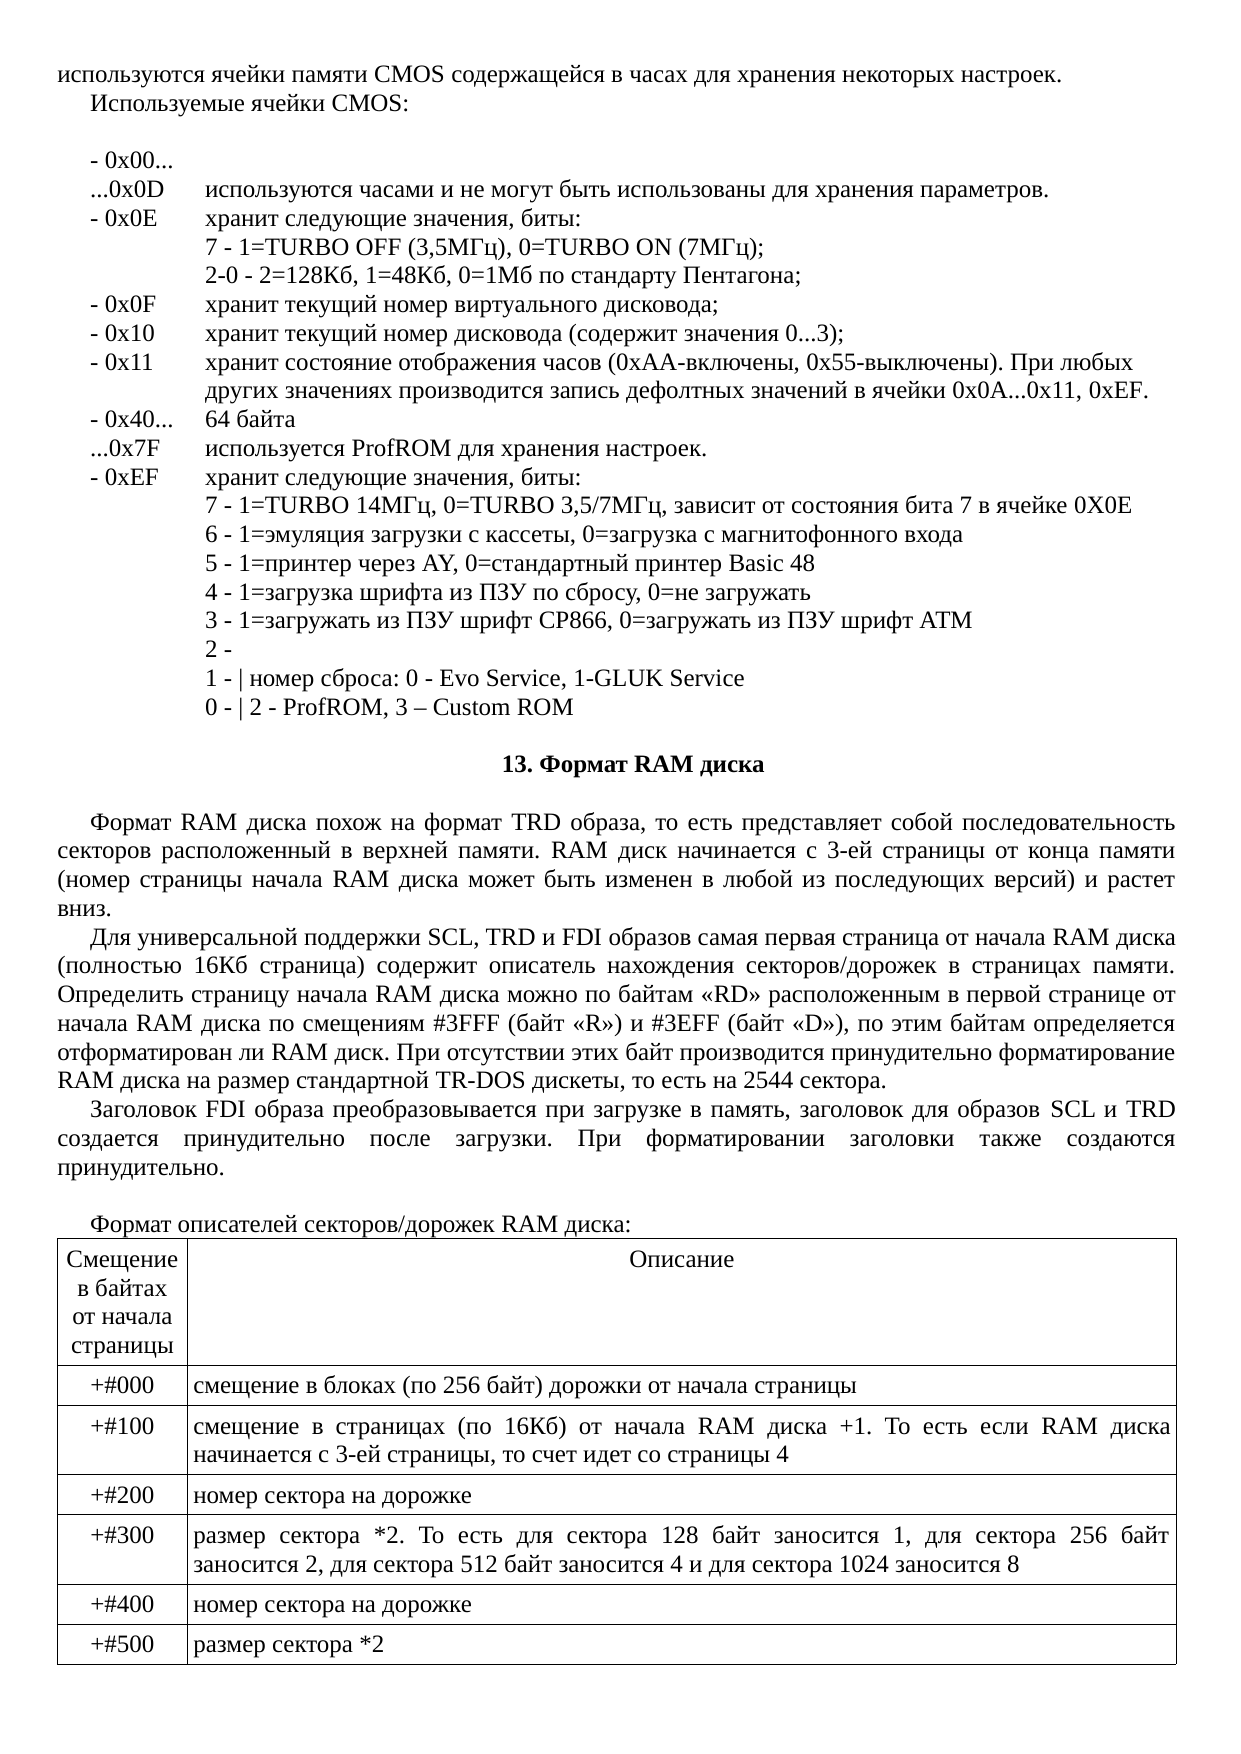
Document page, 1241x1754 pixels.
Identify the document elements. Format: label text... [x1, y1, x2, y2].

text - 0x0F хранит текущий номер виртуального дисковода; [57, 289, 1176, 318]
text ...0x0D используются часами и не могут быть использованы для хранения параметров. [57, 174, 1176, 203]
text Заголовок FDI образа преобразовывается при загрузке в память, заголовок для образов SCL и TRD создается принудительно после загрузки. При форматировании заголовки также создаются принудительно. [57, 1094, 1176, 1181]
table_cell +#000 [58, 1366, 187, 1405]
text Для универсальной поддержки SCL, TRD и FDI образов самая первая страница от начала RAM диска (полностью 16Кб страница) содержит описатель нахождения секторов/дорожек в страницах памяти. Определить страницу начала RAM диска можно по байтам «RD» расположенным в первой странице от начала RAM диска по смещениям #3FFF (байт «R») и #3EFF (байт «D»), по этим байтам определяется отформатирован ли RAM диск. При отсутствии этих байт производится принудительно форматирование RAM диска на размер стандартной TR-DOS дискеты, то есть на 2544 сектора. [57, 922, 1176, 1094]
table_cell размер сектора *2 [188, 1625, 1176, 1664]
text - 0x40... 64 байта [57, 404, 1176, 433]
text Используемые ячейки CMOS: [57, 88, 1176, 117]
table_header Описание [188, 1239, 1176, 1365]
text 5 - 1=принтер через AY, 0=стандартный принтер Basic 48 [57, 548, 1176, 577]
text - 0x00... [57, 146, 1176, 174]
text 6 - 1=эмуляция загрузки с кассеты, 0=загрузка с магнитофонного входа [57, 519, 1176, 548]
text ...0x7F используется ProfROM для хранения настроек. [57, 433, 1176, 462]
table_cell номер сектора на дорожке [188, 1585, 1176, 1624]
text - 0x11 хранит состояние отображения часов (0xAA-включены, 0x55-выключены). При любых других значениях производится запись дефолтных значений в ячейки 0x0A...0x11, 0xEF. [57, 347, 1176, 404]
table_header Смещение в байтах от начала страницы [58, 1239, 187, 1365]
text Формат RAM диска похож на формат TRD образа, то есть представляет собой последовательность секторов расположенный в верхней памяти. RAM диск начинается с 3-ей страницы от конца памяти (номер страницы начала RAM диска может быть изменен в любой из последующих версий) и растет вниз. [57, 807, 1176, 922]
table_cell +#200 [58, 1475, 187, 1514]
table_cell +#300 [58, 1515, 187, 1583]
text 7 - 1=TURBO OFF (3,5МГц), 0=TURBO ON (7МГц); [57, 232, 1176, 261]
text Формат описателей секторов/дорожек RAM диска: [57, 1209, 1176, 1238]
table_cell +#100 [58, 1406, 187, 1474]
table_cell +#400 [58, 1585, 187, 1624]
text 0 - | 2 - ProfROM, 3 – Custom ROM [57, 692, 1176, 721]
text 3 - 1=загружать из ПЗУ шрифт CP866, 0=загружать из ПЗУ шрифт АТМ [57, 606, 1176, 634]
text 2-0 - 2=128Кб, 1=48Кб, 0=1Мб по стандарту Пентагона; [57, 261, 1176, 289]
text - 0x10 хранит текущий номер дисковода (содержит значения 0...3); [57, 318, 1176, 347]
text - 0xEF хранит следующие значения, биты: [57, 462, 1176, 491]
text 4 - 1=загрузка шрифта из ПЗУ по сбросу, 0=не загружать [57, 577, 1176, 606]
table_cell +#500 [58, 1625, 187, 1664]
table_cell номер сектора на дорожке [188, 1475, 1176, 1514]
text - 0x0E хранит следующие значения, биты: [57, 203, 1176, 232]
text 7 - 1=TURBO 14МГц, 0=TURBO 3,5/7МГц, зависит от состояния бита 7 в ячейке 0X0E [57, 491, 1176, 519]
text 2 - [57, 634, 1176, 663]
text 13. Формат RAM диска [57, 749, 1176, 778]
table_cell смещение в страницах (по 16Кб) от начала RAM диска +1. То есть если RAM диска начинается с 3-ей страницы, то счет идет со страницы 4 [188, 1406, 1176, 1474]
text 1 - | номер сброса: 0 - Evo Service, 1-GLUK Service [57, 663, 1176, 692]
table_cell размер сектора *2. То есть для сектора 128 байт заносится 1, для сектора 256 байт заносится 2, для сектора 512 байт заносится 4 и для сектора 1024 заносится 8 [188, 1515, 1176, 1583]
table_cell смещение в блоках (по 256 байт) дорожки от начала страницы [188, 1366, 1176, 1405]
text используются ячейки памяти CMOS содержащейся в часах для хранения некоторых настроек. [57, 59, 1176, 88]
